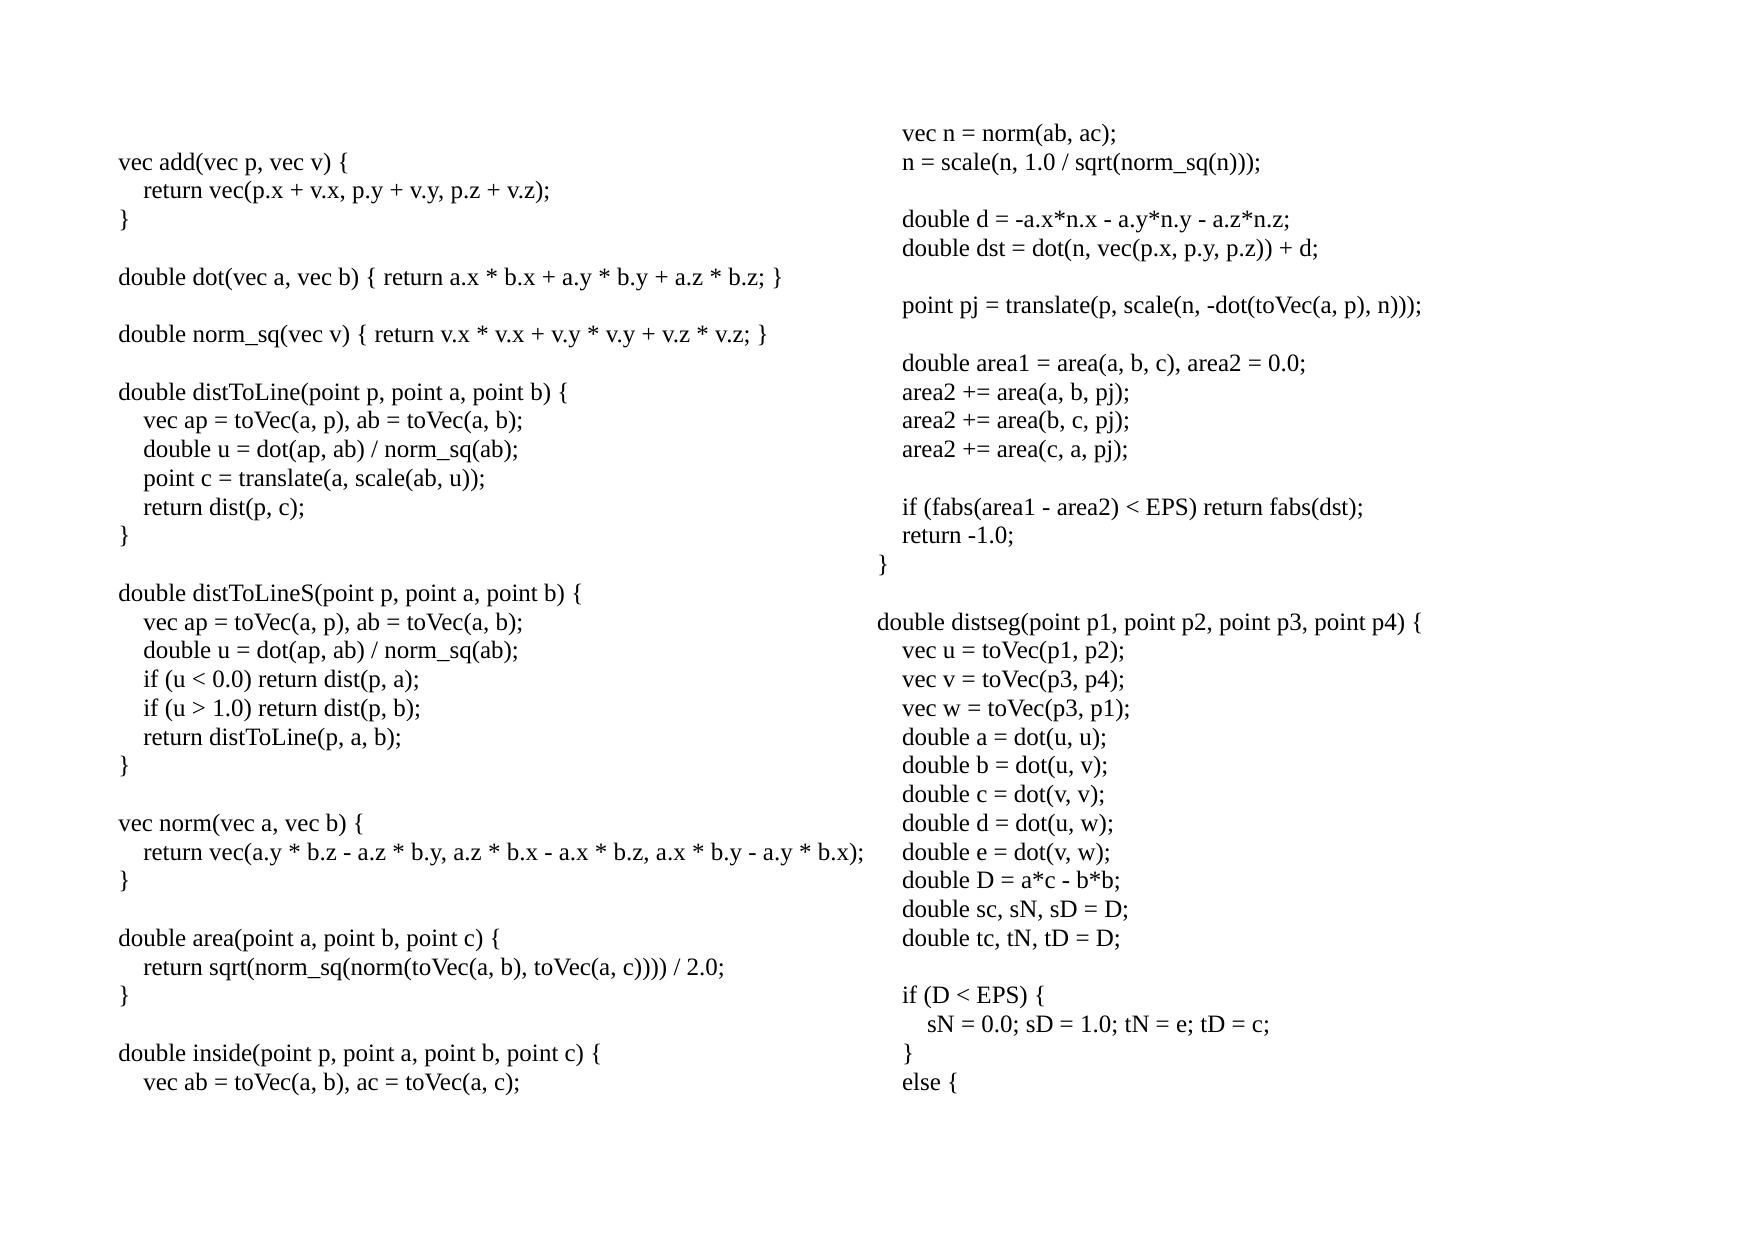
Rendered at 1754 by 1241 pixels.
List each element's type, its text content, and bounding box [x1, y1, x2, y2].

text n = scale(n, 1.0 / sqrt(norm_sq(n))); [877, 147, 1635, 176]
text point c = translate(a, scale(ab, u)); [118, 463, 877, 492]
text else { [877, 1067, 1635, 1096]
text double u = dot(ap, ab) / norm_sq(ab); [118, 636, 877, 664]
text if (D < EPS) { [877, 981, 1635, 1009]
text double e = dot(v, w); [877, 837, 1635, 866]
text area2 += area(a, b, pj); [877, 377, 1635, 406]
text return vec(p.x + v.x, p.y + v.y, p.z + v.z); [118, 176, 877, 204]
text vec ap = toVec(a, p), ab = toVec(a, b); [118, 406, 877, 434]
text double area1 = area(a, b, c), area2 = 0.0; [877, 348, 1635, 377]
text double tc, tN, tD = D; [877, 923, 1635, 952]
text } [877, 549, 1635, 578]
text double dst = dot(n, vec(p.x, p.y, p.z)) + d; [877, 233, 1635, 262]
text double norm_sq(vec v) { return v.x * v.x + v.y * v.y + v.z * v.z; } [118, 319, 877, 348]
text double distToLineS(point p, point a, point b) { [118, 578, 877, 607]
text vec w = toVec(p3, p1); [877, 693, 1635, 722]
text vec ap = toVec(a, p), ab = toVec(a, b); [118, 607, 877, 636]
text double area(point a, point b, point c) { [118, 923, 877, 952]
text } [118, 751, 877, 779]
text return distToLine(p, a, b); [118, 722, 877, 751]
text return vec(a.y * b.z - a.z * b.y, a.z * b.x - a.x * b.z, a.x * b.y - a.y * b.x); [118, 837, 877, 866]
text double inside(point p, point a, point b, point c) { [118, 1038, 877, 1067]
text vec v = toVec(p3, p4); [877, 664, 1635, 693]
text double d = -a.x*n.x - a.y*n.y - a.z*n.z; [877, 204, 1635, 233]
text return sqrt(norm_sq(norm(toVec(a, b), toVec(a, c)))) / 2.0; [118, 952, 877, 981]
text double distseg(point p1, point p2, point p3, point p4) { [877, 607, 1635, 636]
text vec n = norm(ab, ac); [877, 118, 1635, 147]
text } [118, 521, 877, 549]
text return -1.0; [877, 521, 1635, 549]
text } [118, 866, 877, 894]
text double sc, sN, sD = D; [877, 894, 1635, 923]
text vec norm(vec a, vec b) { [118, 808, 877, 837]
text } [877, 1038, 1635, 1067]
text double D = a*c - b*b; [877, 866, 1635, 894]
text double a = dot(u, u); [877, 722, 1635, 751]
text } [118, 981, 877, 1009]
text double d = dot(u, w); [877, 808, 1635, 837]
text area2 += area(c, a, pj); [877, 434, 1635, 463]
text if (u < 0.0) return dist(p, a); [118, 664, 877, 693]
text double dot(vec a, vec b) { return a.x * b.x + a.y * b.y + a.z * b.z; } [118, 262, 877, 291]
text vec ab = toVec(a, b), ac = toVec(a, c); [118, 1067, 877, 1096]
text double c = dot(v, v); [877, 779, 1635, 808]
text double distToLine(point p, point a, point b) { [118, 377, 877, 406]
text double b = dot(u, v); [877, 751, 1635, 779]
text point pj = translate(p, scale(n, -dot(toVec(a, p), n))); [877, 291, 1635, 319]
text if (fabs(area1 - area2) < EPS) return fabs(dst); [877, 492, 1635, 521]
text double u = dot(ap, ab) / norm_sq(ab); [118, 434, 877, 463]
text if (u > 1.0) return dist(p, b); [118, 693, 877, 722]
text area2 += area(b, c, pj); [877, 406, 1635, 434]
text return dist(p, c); [118, 492, 877, 521]
text vec add(vec p, vec v) { [118, 147, 877, 176]
text } [118, 204, 877, 233]
text sN = 0.0; sD = 1.0; tN = e; tD = c; [877, 1009, 1635, 1038]
text vec u = toVec(p1, p2); [877, 636, 1635, 664]
